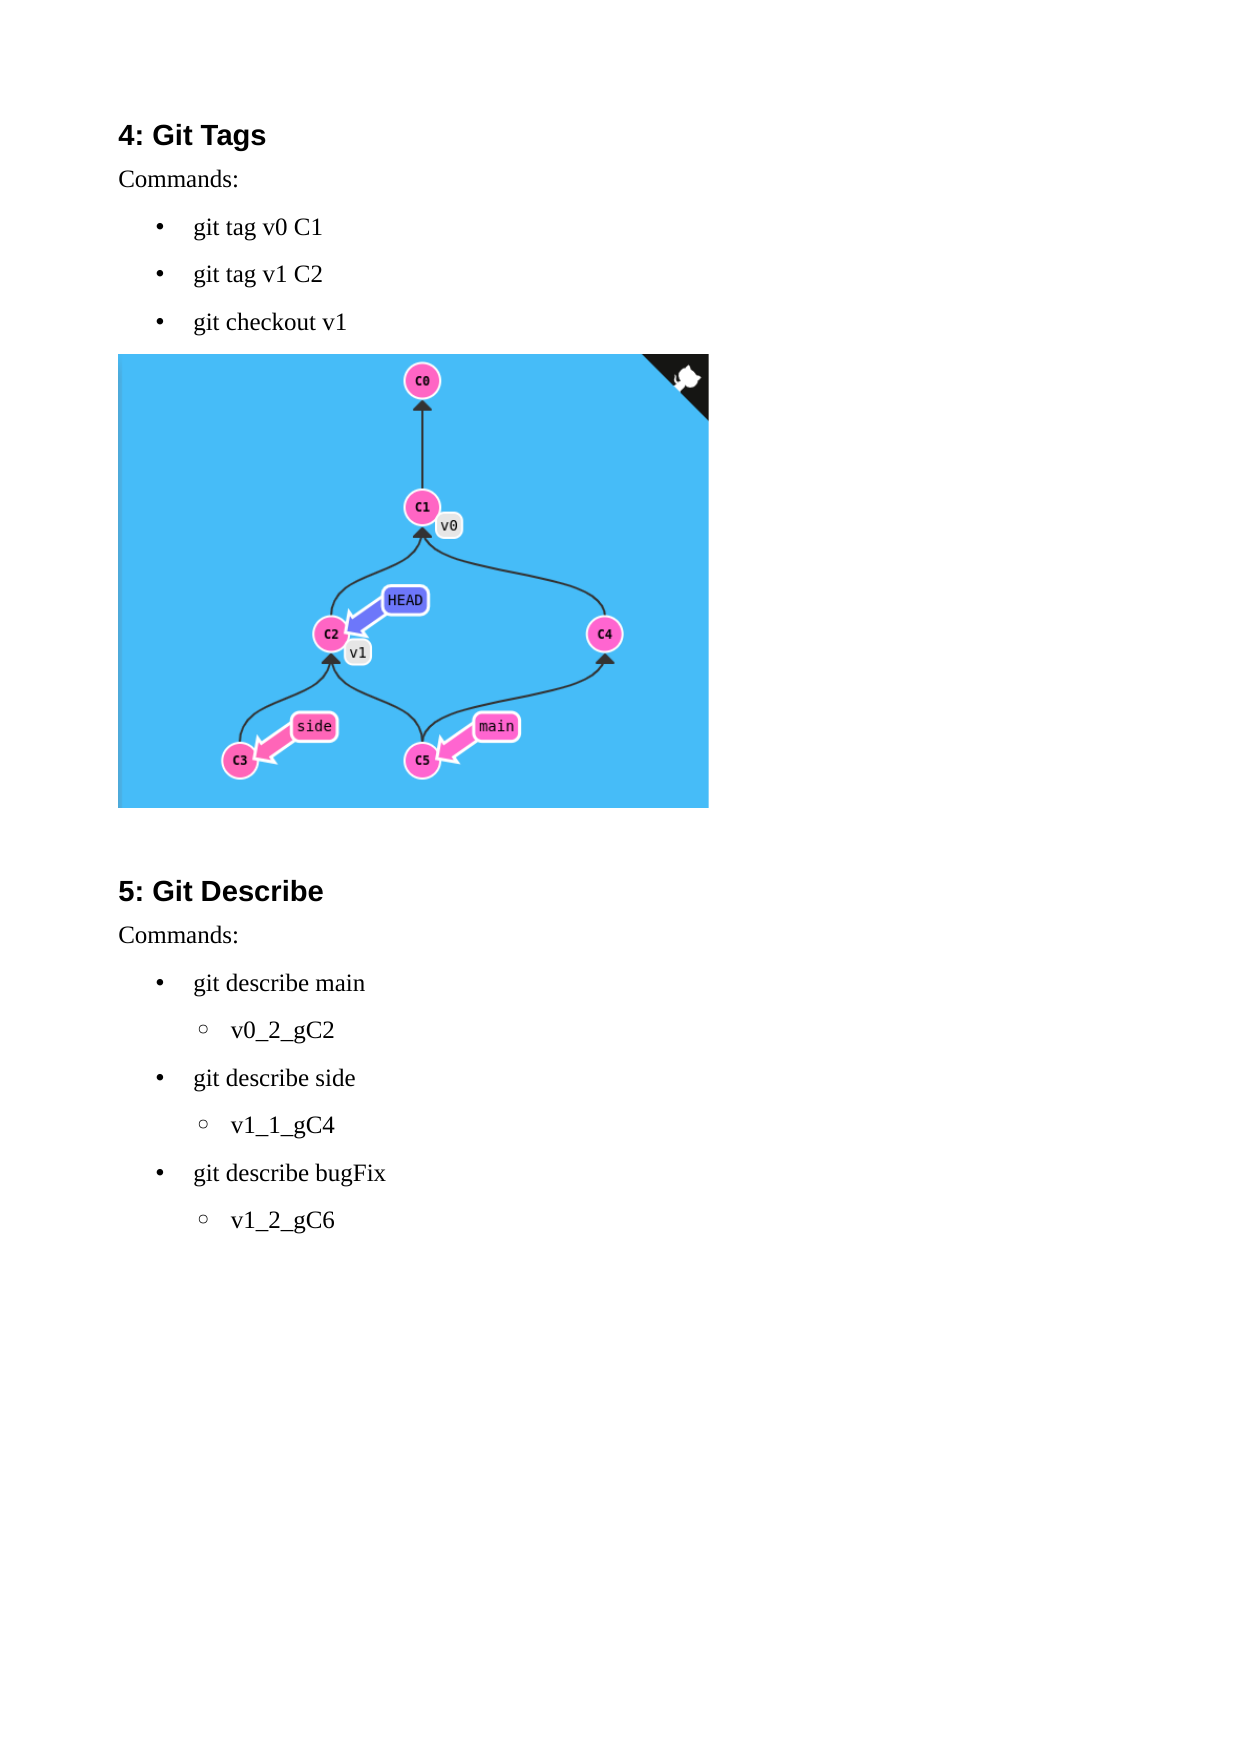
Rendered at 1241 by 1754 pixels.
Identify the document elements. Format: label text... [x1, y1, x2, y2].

subtitle 5: Git Describe [118, 874, 1122, 907]
list git tag v0 C1 [156, 212, 1122, 241]
text Commands: [118, 920, 1122, 949]
subtitle 4: Git Tags [118, 118, 1122, 152]
text Commands: [118, 164, 1122, 193]
list v1_2_gC6 [193, 1206, 1122, 1234]
list git checkout v1 [156, 307, 1122, 336]
picture [118, 354, 709, 808]
list v0_2_gC2 [193, 1015, 1122, 1044]
list git describe side [156, 1063, 1122, 1092]
list git describe bugFix [156, 1158, 1122, 1187]
list git tag v1 C2 [156, 259, 1122, 288]
list git describe main [156, 968, 1122, 996]
list v1_1_gC4 [193, 1110, 1122, 1139]
